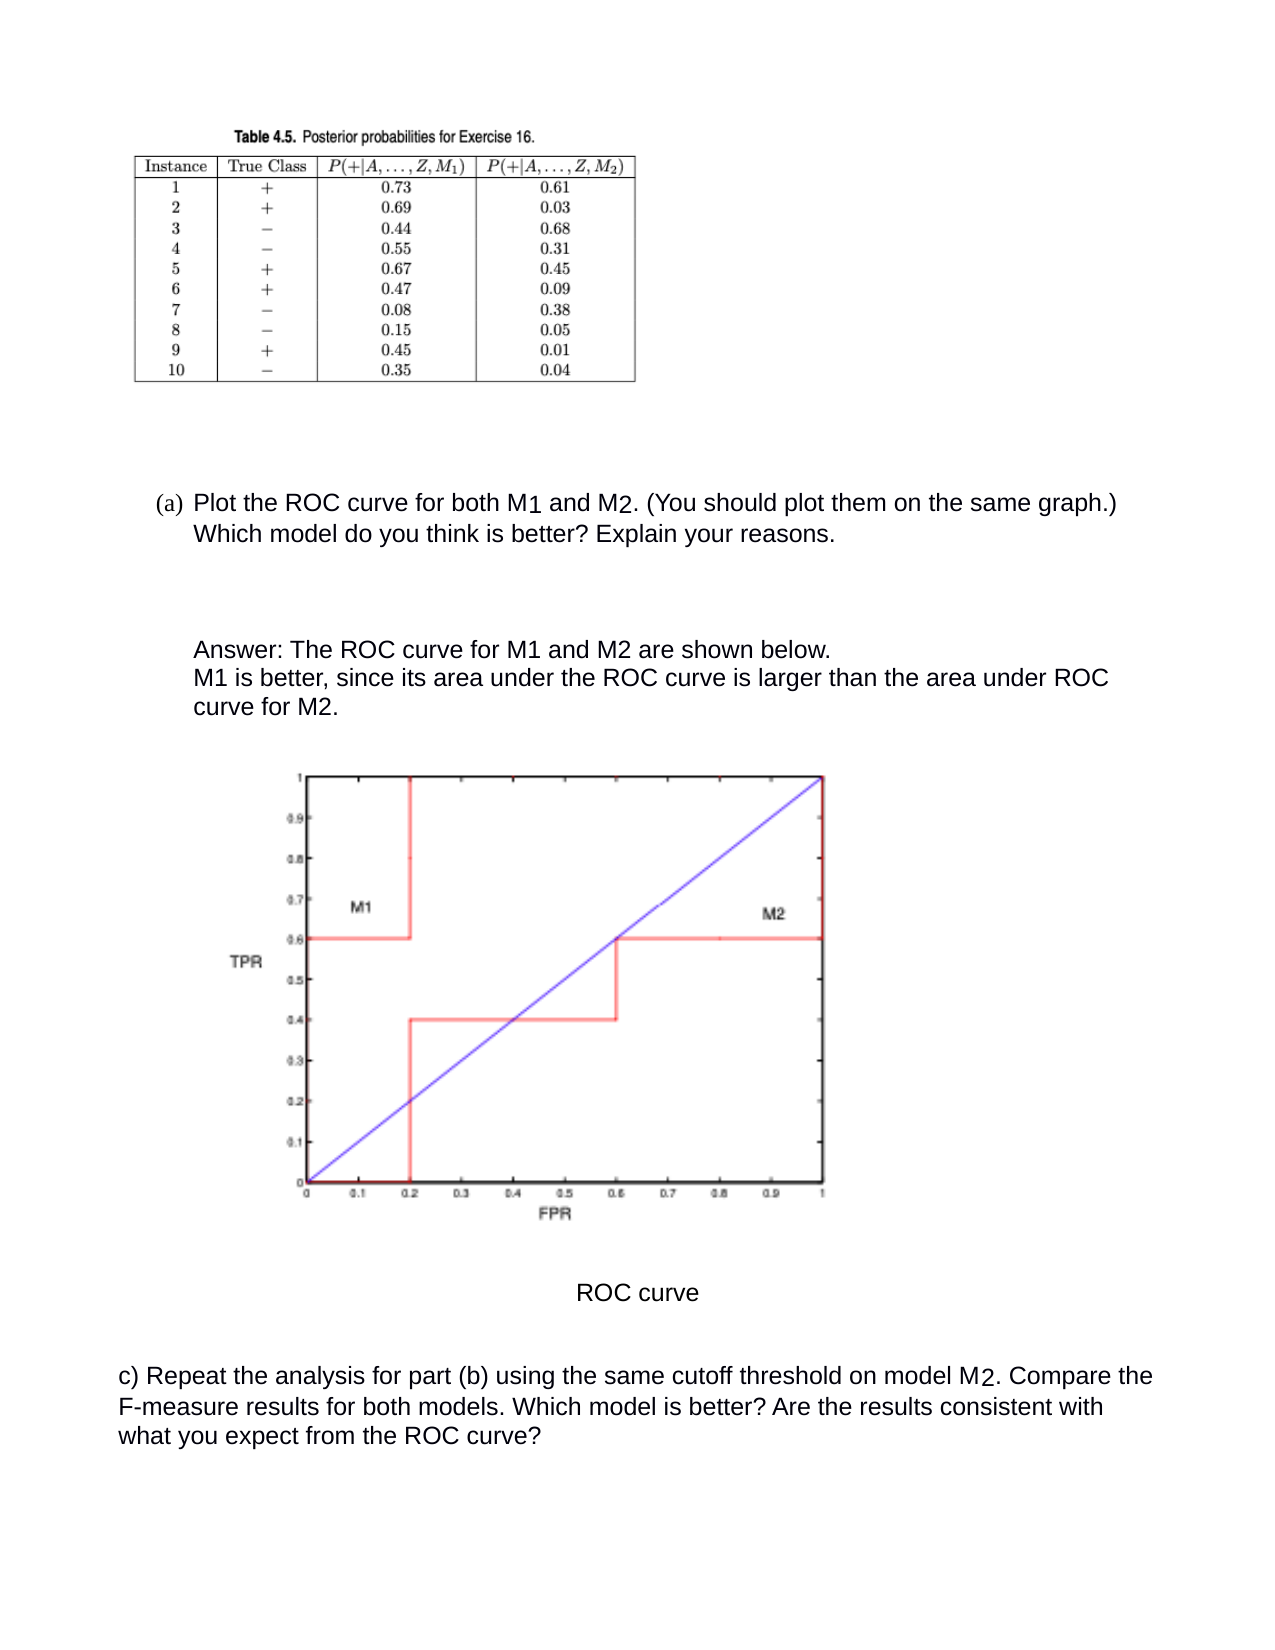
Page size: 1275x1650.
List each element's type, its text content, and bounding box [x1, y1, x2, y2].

text ROC curve [118, 1278, 1157, 1307]
picture [118, 118, 655, 401]
text c) Repeat the analysis for part (b) using the same cutoff threshold on model M2. Compare the F-measure results for both models. Which model is better? Are the results consistent with what you expect from the ROC curve? [118, 1361, 1157, 1450]
list Plot the ROC curve for both M1 and M2. (You should plot them on the same graph.) Which model do you think is better? Explain your reasons. [156, 488, 1157, 547]
list Answer: The ROC curve for M1 and M2 are shown below. M1 is better, since its area under the ROC curve is larger than the area under ROC curve for M2. [193, 606, 1157, 721]
picture [192, 750, 922, 1248]
